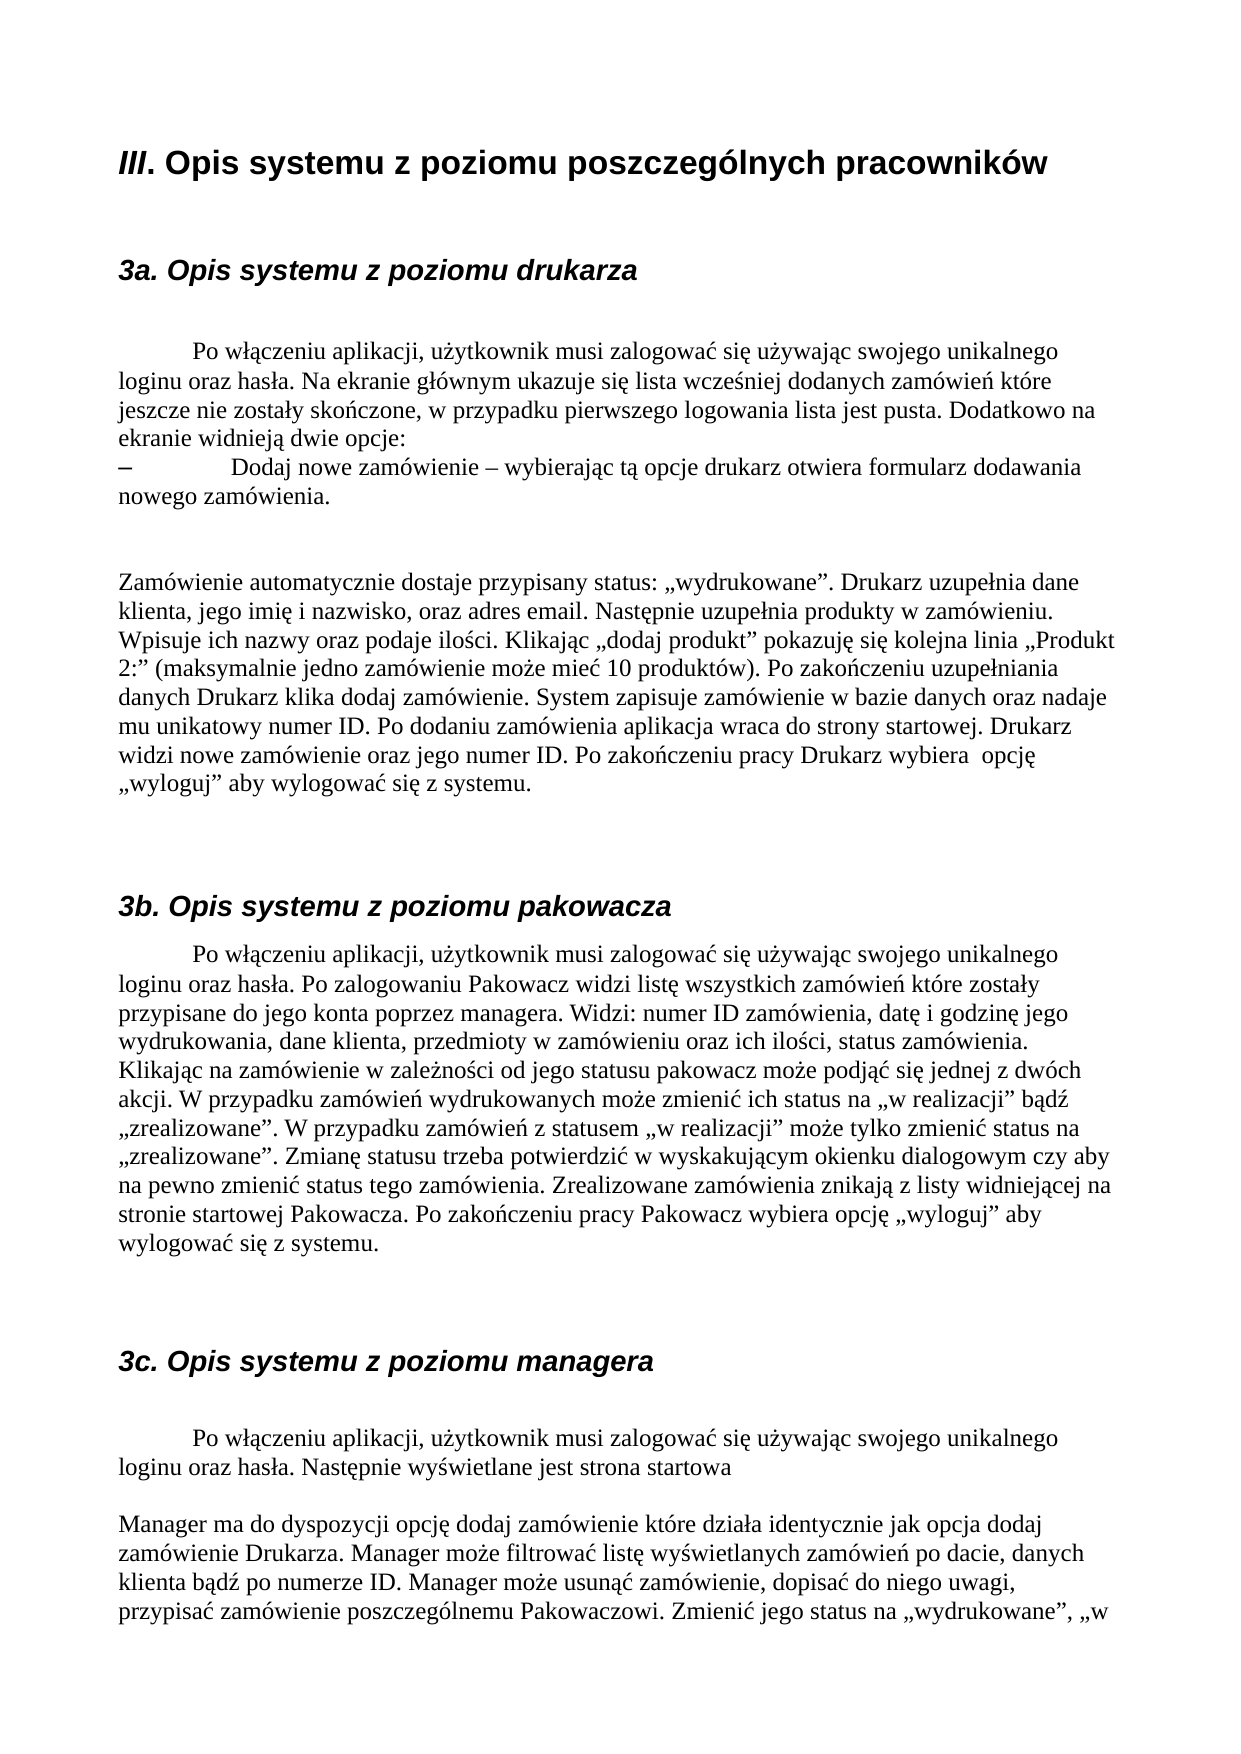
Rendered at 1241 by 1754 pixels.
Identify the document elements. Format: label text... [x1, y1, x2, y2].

list Dodaj nowe zamówienie – wybierając tą opcje drukarz otwiera formularz dodawania nowego zamówienia. [118, 452, 1116, 510]
text Po włączeniu aplikacji, użytkownik musi zalogować się używając swojego unikalnego loginu oraz hasła. Następnie wyświetlane jest strona startowa [118, 1423, 1116, 1481]
text Zamówienie automatycznie dostaje przypisany status: „wydrukowane”. Drukarz uzupełnia dane klienta, jego imię i nazwisko, oraz adres email. Następnie uzupełnia produkty w zamówieniu. Wpisuje ich nazwy oraz podaje ilości. Klikając „dodaj produkt” pokazuję się kolejna linia „Produkt 2:” (maksymalnie jedno zamówienie może mieć 10 produktów). Po zakończeniu uzupełniania danych Drukarz klika dodaj zamówienie. System zapisuje zamówienie w bazie danych oraz nadaje mu unikatowy numer ID. Po dodaniu zamówienia aplikacja wraca do strony startowej. Drukarz widzi nowe zamówienie oraz jego numer ID. Po zakończeniu pracy Drukarz wybiera opcję „wyloguj” aby wylogować się z systemu. [118, 567, 1116, 797]
text Manager ma do dyspozycji opcję dodaj zamówienie które działa identycznie jak opcja dodaj zamówienie Drukarza. Manager może filtrować listę wyświetlanych zamówień po dacie, danych klienta bądź po numerze ID. Manager może usunąć zamówienie, dopisać do niego uwagi, przypisać zamówienie poszczególnemu Pakowaczowi. Zmienić jego status na „wydrukowane”, „w [118, 1509, 1116, 1624]
text Po włączeniu aplikacji, użytkownik musi zalogować się używając swojego unikalnego loginu oraz hasła. Po zalogowaniu Pakowacz widzi listę wszystkich zamówień które zostały przypisane do jego konta poprzez managera. Widzi: numer ID zamówienia, datę i godzinę jego wydrukowania, dane klienta, przedmioty w zamówieniu oraz ich ilości, status zamówienia. Klikając na zamówienie w zależności od jego statusu pakowacz może podjąć się jednej z dwóch akcji. W przypadku zamówień wydrukowanych może zmienić ich status na „w realizacji” bądź „zrealizowane”. W przypadku zamówień z statusem „w realizacji” może tylko zmienić status na „zrealizowane”. Zmianę statusu trzeba potwierdzić w wyskakującym okienku dialogowym czy aby na pewno zmienić status tego zamówienia. Zrealizowane zamówienia znikają z listy widniejącej na stronie startowej Pakowacza. Po zakończeniu pracy Pakowacz wybiera opcję „wyloguj” aby wylogować się z systemu. [118, 935, 1116, 1256]
subtitle 3b. Opis systemu z poziomu pakowacza [118, 889, 1122, 923]
text Po włączeniu aplikacji, użytkownik musi zalogować się używając swojego unikalnego loginu oraz hasła. Na ekranie głównym ukazuje się lista wcześniej dodanych zamówień które jeszcze nie zostały skończone, w przypadku pierwszego logowania lista jest pusta. Dodatkowo na ekranie widnieją dwie opcje: [118, 332, 1116, 452]
subtitle 3a. Opis systemu z poziomu drukarza [118, 253, 1122, 286]
subtitle 3c. Opis systemu z poziomu managera [118, 1344, 1122, 1377]
subtitle III. Opis systemu z poziomu poszczególnych pracowników [118, 143, 1122, 182]
